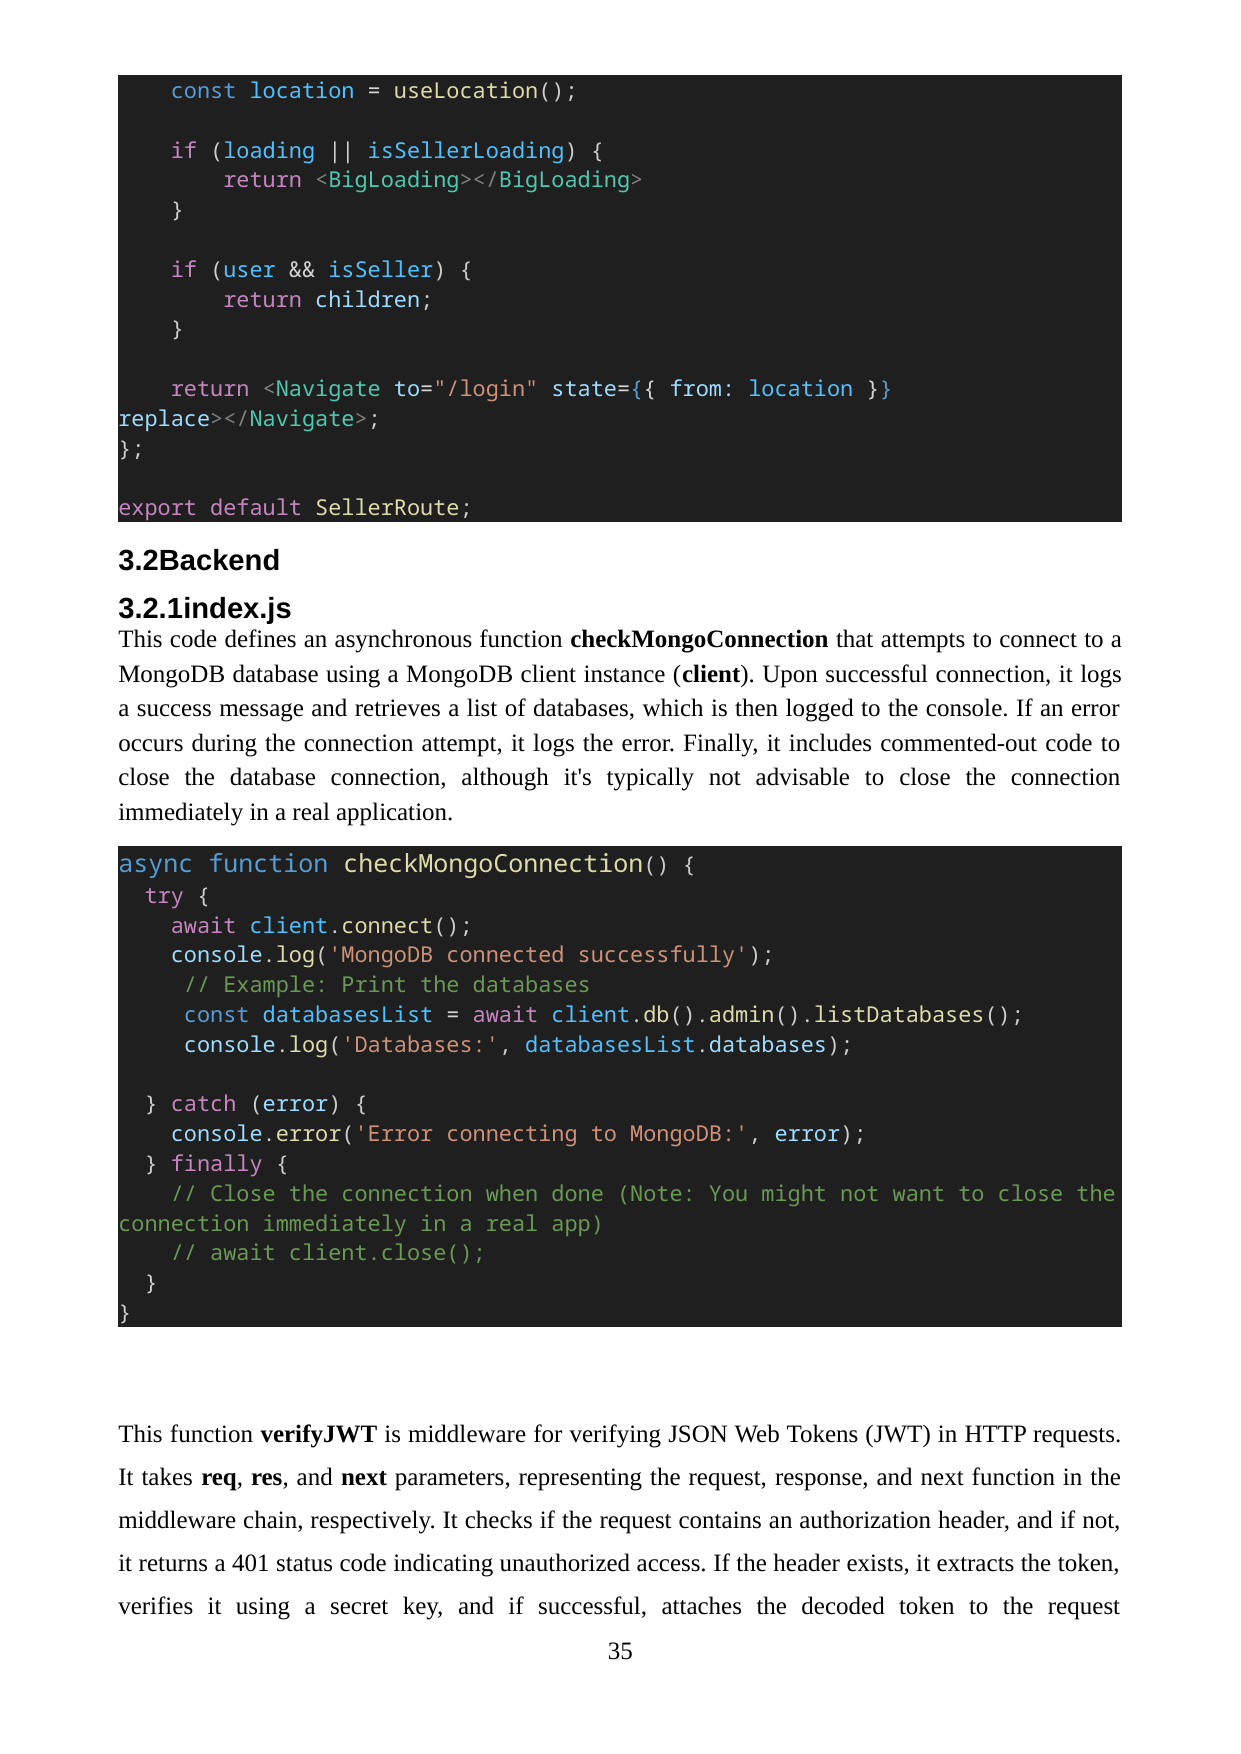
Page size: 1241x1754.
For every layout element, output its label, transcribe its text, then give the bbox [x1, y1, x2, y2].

text }; [118, 432, 1122, 462]
text } catch (error) { [118, 1088, 1122, 1118]
text const location = useLocation(); [118, 75, 1122, 105]
text } [118, 1267, 1122, 1297]
text await client.connect(); [118, 910, 1122, 939]
text } finally { [118, 1148, 1122, 1178]
text // await client.close(); [118, 1237, 1122, 1267]
text } [118, 194, 1122, 224]
text return children; [118, 283, 1122, 313]
text export default SellerRoute; [118, 492, 1122, 522]
text if (user && isSeller) { [118, 254, 1122, 283]
text const databasesList = await client.db().admin().listDatabases(); [118, 999, 1122, 1029]
subtitle Backend [118, 543, 1122, 576]
text } [118, 1297, 1122, 1327]
text // Close the connection when done (Note: You might not want to close the connection immediately in a real app) [118, 1178, 1122, 1237]
text try { [118, 880, 1122, 910]
subtitle index.js [118, 591, 1122, 624]
text return <BigLoading></BigLoading> [118, 164, 1122, 194]
text console.log('MongoDB connected successfully'); [118, 939, 1122, 969]
text This code defines an asynchronous function checkMongoConnection that attempts to connect to a MongoDB database using a MongoDB client instance (client). Upon successful connection, it logs a success message and retrieves a list of databases, which is then logged to the console. If an error occurs during the connection attempt, it logs the error. Finally, it includes commented-out code to close the database connection, although it's typically not advisable to close the connection immediately in a real application. [118, 624, 1122, 826]
text } [118, 313, 1122, 343]
text return <Navigate to="/login" state={{ from: location }} replace></Navigate>; [118, 373, 1122, 432]
text async function checkMongoConnection() { [118, 846, 1122, 880]
text This function verifyJWT is middleware for verifying JSON Web Tokens (JWT) in HTTP requests. It takes req, res, and next parameters, representing the request, response, and next function in the middleware chain, respectively. It checks if the request contains an authorization header, and if not, it returns a 401 status code indicating unauthorized access. If the header exists, it extracts the token, verifies it using a secret key, and if successful, attaches the decoded token to the request [118, 1376, 1122, 1620]
text // Example: Print the databases [118, 969, 1122, 999]
text console.log('Databases:', databasesList.databases); [118, 1029, 1122, 1059]
text if (loading || isSellerLoading) { [118, 134, 1122, 164]
text console.error('Error connecting to MongoDB:', error); [118, 1118, 1122, 1148]
